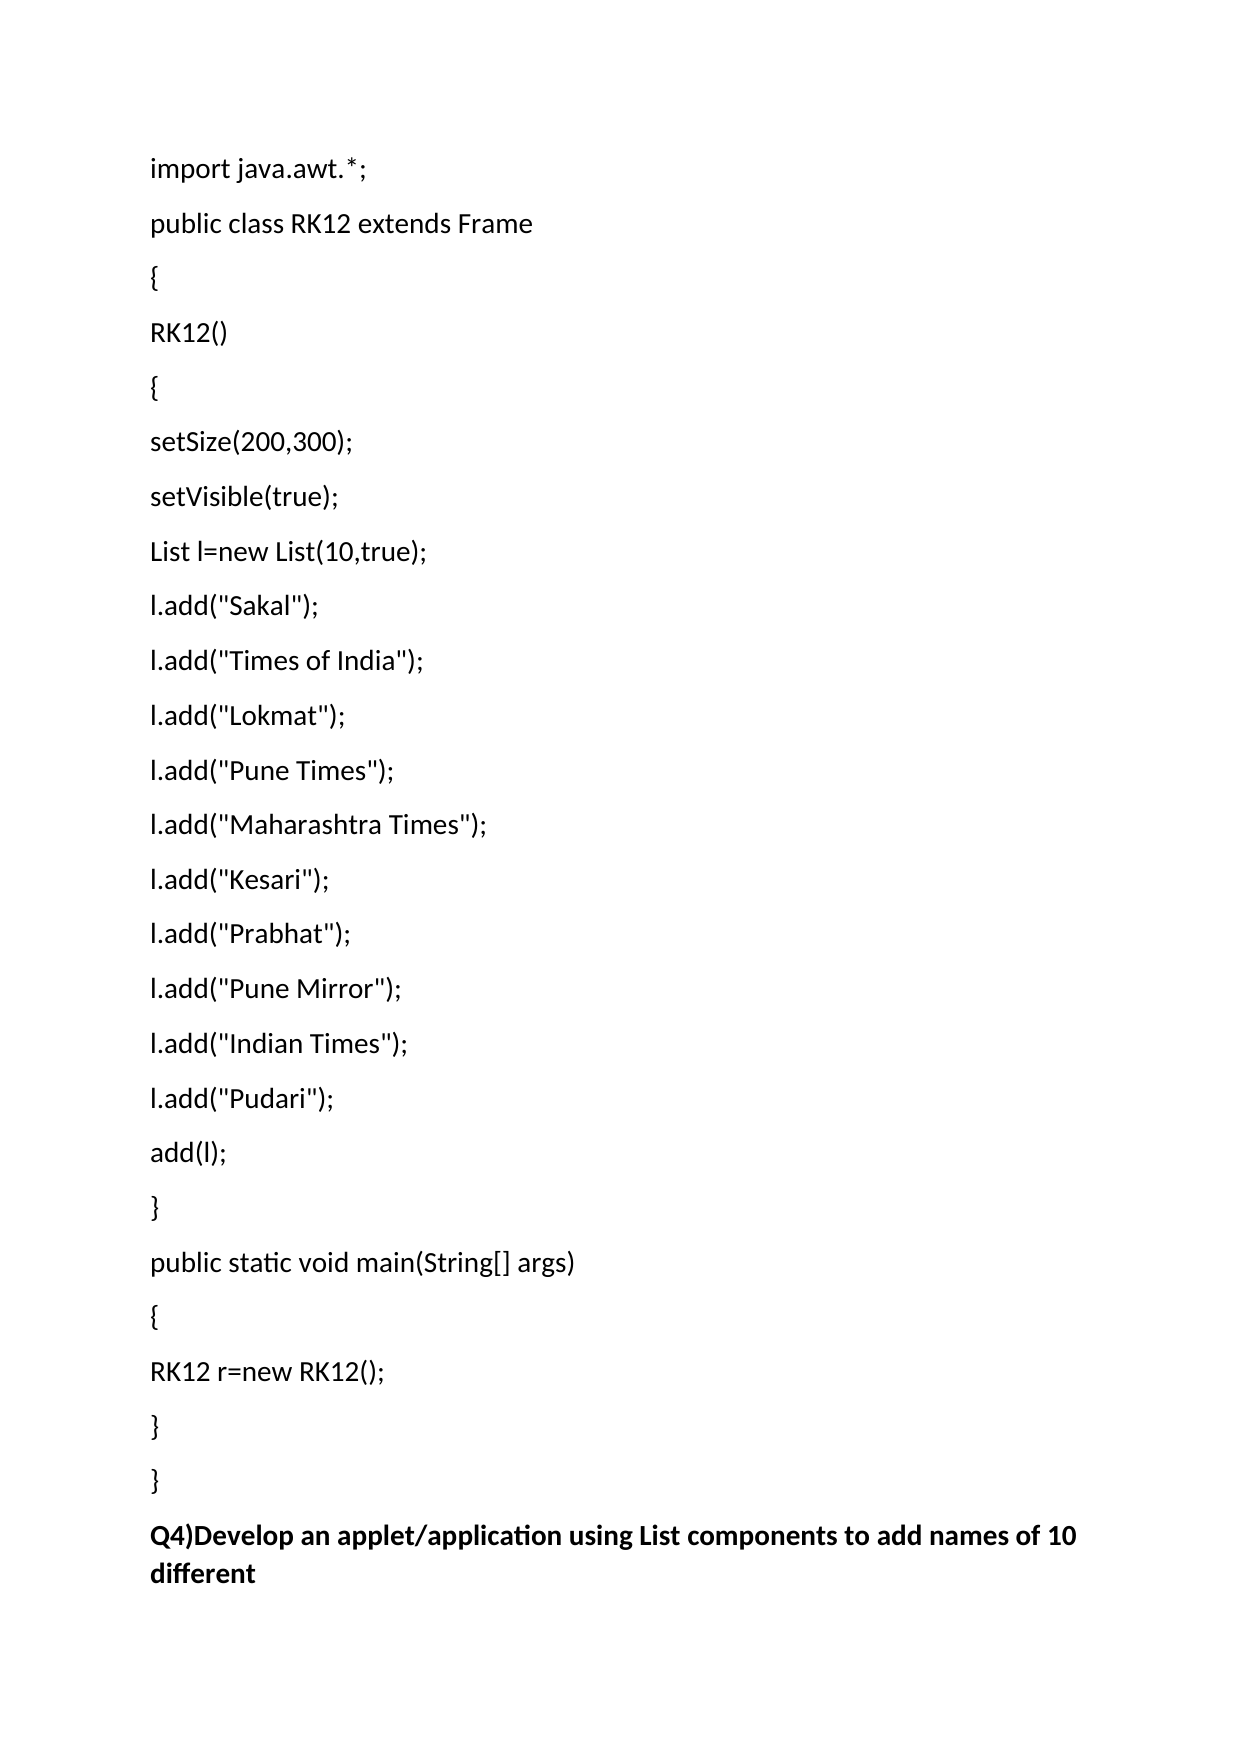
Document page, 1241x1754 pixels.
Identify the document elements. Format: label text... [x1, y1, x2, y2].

text l.add("Sakal"); [150, 587, 1090, 623]
text } [150, 1462, 1090, 1498]
text RK12() [150, 314, 1090, 350]
text import java.awt.*; [150, 150, 1090, 186]
text l.add("Kesari"); [150, 861, 1090, 897]
text } [150, 1408, 1090, 1443]
text setSize(200,300); [150, 423, 1090, 459]
text l.add("Lokmat"); [150, 697, 1090, 732]
text l.add("Pune Times"); [150, 752, 1090, 787]
text l.add("Maharashtra Times"); [150, 806, 1090, 842]
text RK12 r=new RK12(); [150, 1353, 1090, 1389]
text add(l); [150, 1134, 1090, 1170]
text { [150, 259, 1090, 295]
text setVisible(true); [150, 478, 1090, 514]
text public static void main(String[] args) [150, 1244, 1090, 1279]
text l.add("Prabhat"); [150, 916, 1090, 951]
text Q4)Develop an applet/application using List components to add names of 10 different [150, 1517, 1090, 1591]
text l.add("Pudari"); [150, 1080, 1090, 1115]
text List l=new List(10,true); [150, 533, 1090, 568]
text public class RK12 extends Frame [150, 205, 1090, 240]
text { [150, 369, 1090, 404]
text l.add("Times of India"); [150, 642, 1090, 678]
text l.add("Indian Times"); [150, 1025, 1090, 1061]
text } [150, 1189, 1090, 1225]
text l.add("Pune Mirror"); [150, 970, 1090, 1006]
text { [150, 1298, 1090, 1334]
